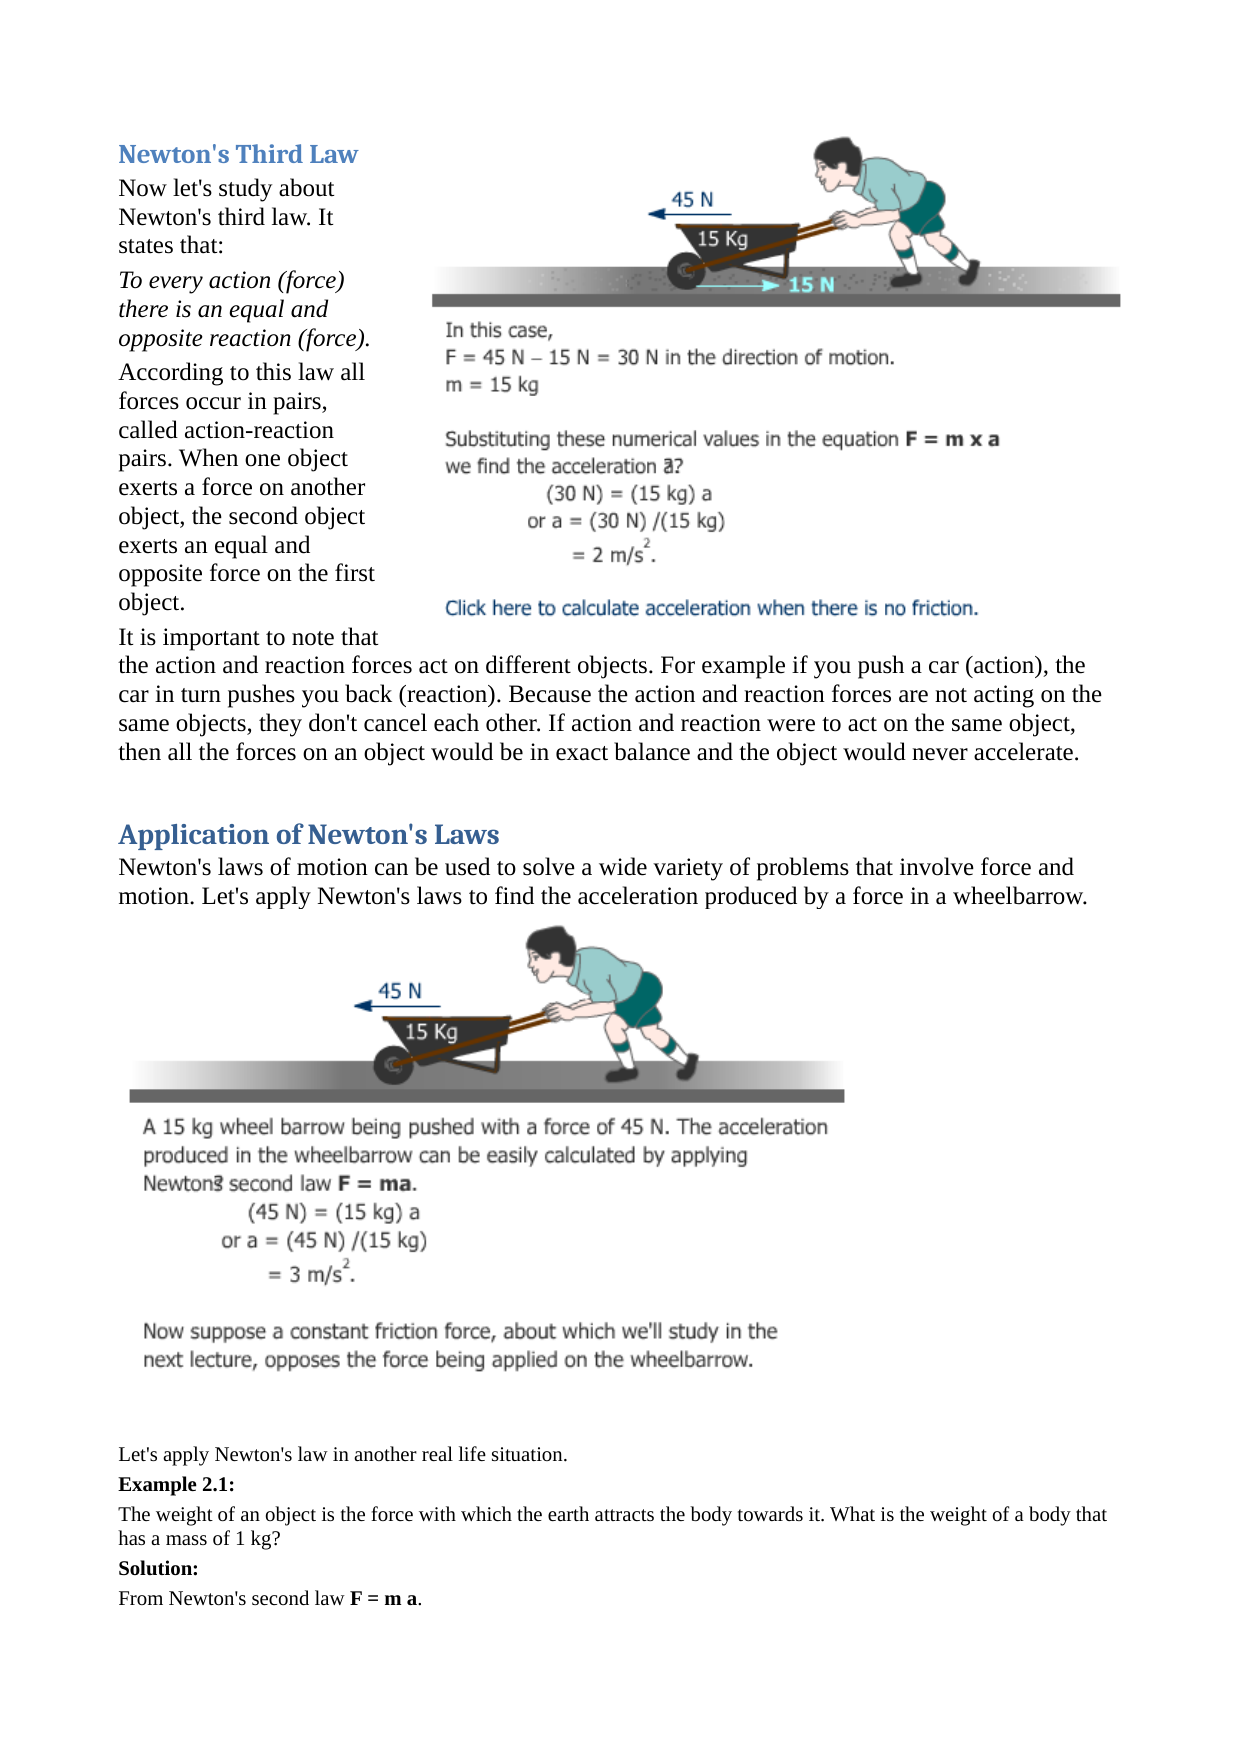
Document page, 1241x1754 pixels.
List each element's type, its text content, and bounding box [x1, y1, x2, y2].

text Now let's study about Newton's third law. It states that: [118, 173, 408, 259]
subtitle Application of Newton's Laws [118, 818, 1122, 852]
text According to this law all forces occur in pairs, called action-reaction pairs. When one object exerts a force on another object, the second object exerts an equal and opposite force on the first object. [118, 357, 408, 616]
text Let's apply Newton's law in another real life situation. [118, 1442, 1122, 1466]
text It is important to note that the action and reaction forces act on different objects. For example if you push a car (action), the car in turn pushes you back (reaction). Because the action and reaction forces are not acting on the same objects, they don't cancel each other. If action and reaction were to act on the same object, then all the forces on an object would be in exact balance and the object would never accelerate. [118, 622, 1122, 766]
subtitle Newton's Third Law [118, 139, 408, 170]
text To every action (force) there is an equal and opposite reaction (force). [118, 265, 408, 351]
picture [408, 118, 1122, 631]
text From Newton's second law F = m a. [118, 1585, 1122, 1609]
text Example 2.1: [118, 1472, 1122, 1496]
text Newton's laws of motion can be used to solve a wide variety of problems that involve force and motion. Let's apply Newton's laws to find the acceleration produced by a force in a wheelbarrow. [118, 852, 1122, 909]
text The weight of an object is the force with which the earth attracts the body towards it. What is the weight of a body that has a mass of 1 kg? [118, 1502, 1122, 1550]
text Solution: [118, 1556, 1122, 1579]
picture [118, 909, 864, 1382]
